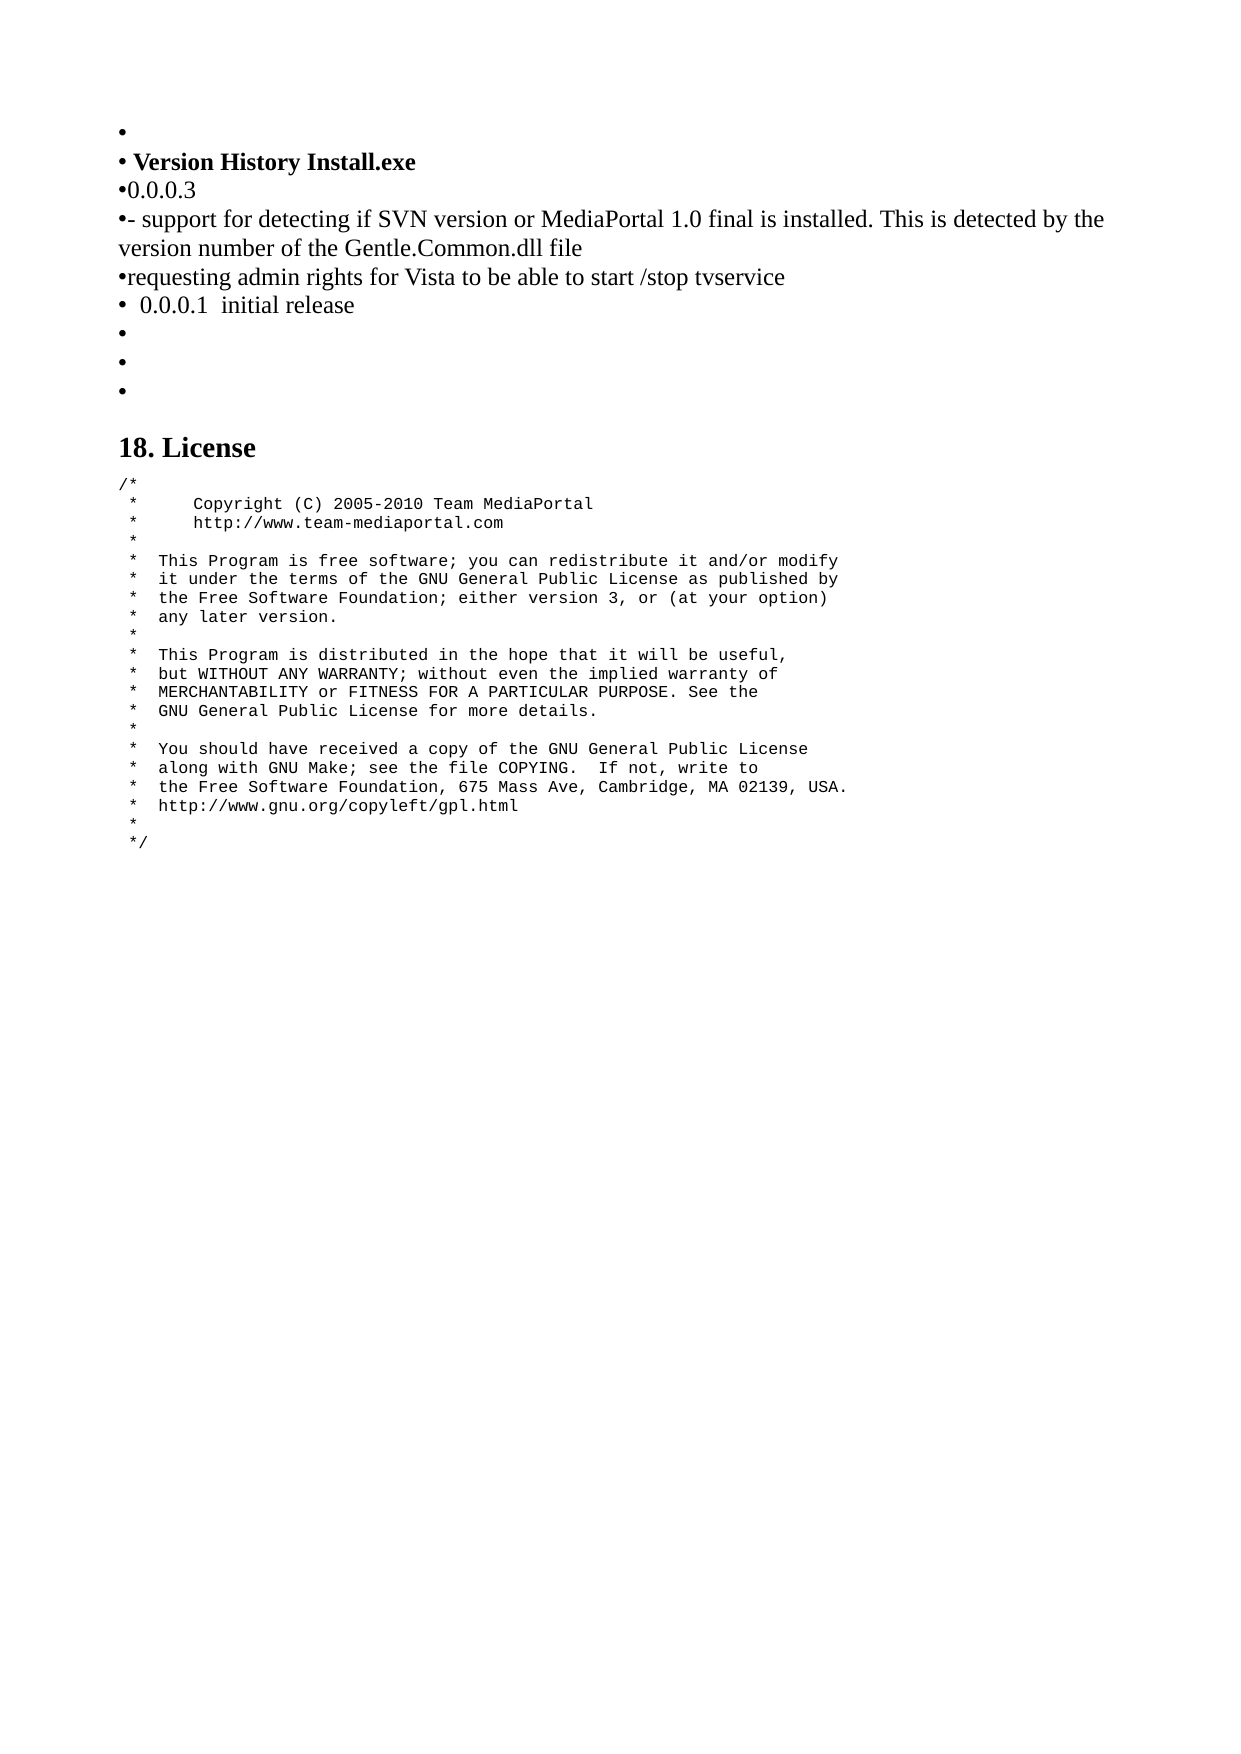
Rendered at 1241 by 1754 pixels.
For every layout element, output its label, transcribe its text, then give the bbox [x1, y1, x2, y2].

text * http://www.team-mediaportal.com [118, 514, 1122, 533]
text * MERCHANTABILITY or FITNESS FOR A PARTICULAR PURPOSE. See the [118, 684, 1122, 703]
text * it under the terms of the GNU General Public License as published by [118, 571, 1122, 590]
list Version History Install.exe [118, 147, 1122, 176]
text * the Free Software Foundation; either version 3, or (at your option) [118, 590, 1122, 609]
list 0.0.0.3 [118, 176, 1122, 204]
text * [118, 627, 1122, 646]
list - support for detecting if SVN version or MediaPortal 1.0 final is installed. This is detected by the version number of the Gentle.Common.dll file [118, 204, 1122, 262]
text 18. License [118, 431, 1122, 464]
text * You should have received a copy of the GNU General Public License [118, 741, 1122, 759]
text * This Program is free software; you can redistribute it and/or modify [118, 552, 1122, 571]
list requesting admin rights for Vista to be able to start /stop tvservice [118, 262, 1122, 291]
text * This Program is distributed in the hope that it will be useful, [118, 646, 1122, 665]
text * any later version. [118, 609, 1122, 627]
text * [118, 533, 1122, 552]
text * but WITHOUT ANY WARRANTY; without even the implied warranty of [118, 665, 1122, 684]
text * Copyright (C) 2005-2010 Team MediaPortal [118, 496, 1122, 514]
text * [118, 816, 1122, 835]
text * http://www.gnu.org/copyleft/gpl.html [118, 797, 1122, 816]
text /* [118, 477, 1122, 496]
text * [118, 722, 1122, 741]
text * GNU General Public License for more details. [118, 703, 1122, 722]
list 0.0.0.1 initial release [118, 291, 1122, 319]
text * the Free Software Foundation, 675 Mass Ave, Cambridge, MA 02139, USA. [118, 778, 1122, 797]
text * along with GNU Make; see the file COPYING. If not, write to [118, 759, 1122, 778]
text */ [118, 835, 1122, 854]
